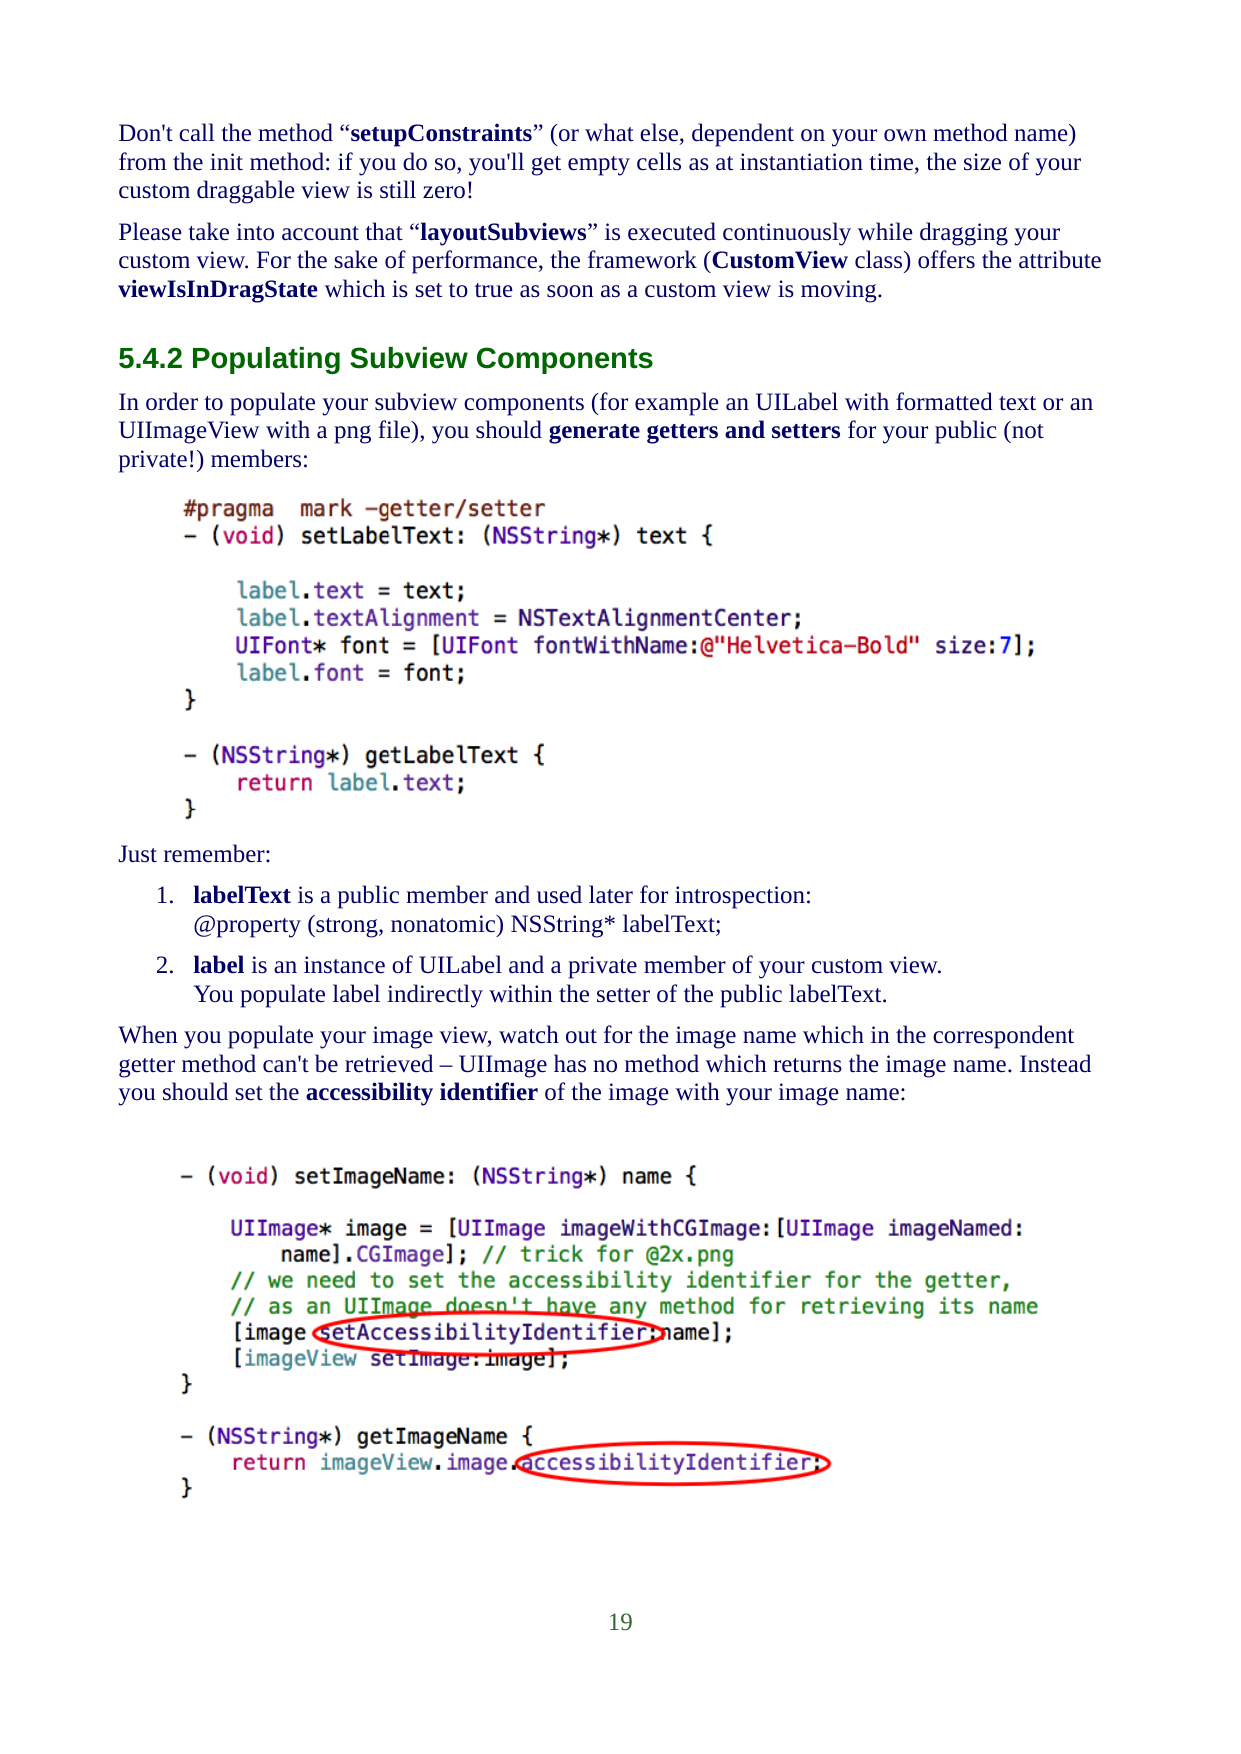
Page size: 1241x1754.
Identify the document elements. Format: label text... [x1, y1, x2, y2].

text In order to populate your subview components (for example an UILabel with formatted text or an UIImageView with a png file), you should generate getters and setters for your public (not private!) members: [118, 387, 1122, 473]
text Just remember: [118, 485, 1122, 867]
list labelText is a public member and used later for introspection: @property (strong, nonatomic) NSString* labelText; [156, 880, 1122, 937]
subtitle 5.4.2 Populating Subview Components [118, 341, 1122, 374]
text When you populate your image view, watch out for the image name which in the correspondent getter method can't be retrieved – UIImage has no method which returns the image name. Instead you should set the accessibility identifier of the image with your image name: [118, 1020, 1122, 1106]
picture [178, 1160, 1062, 1522]
list label is an instance of UILabel and a private member of your custom view. You populate label indirectly within the setter of the public labelText. [156, 950, 1122, 1007]
text Don't call the method “setupConstraints” (or what else, dependent on your own method name) from the init method: if you do so, you'll get empty cells as at instantiation time, the size of your custom draggable view is still zero! [118, 118, 1122, 204]
text Please take into account that “layoutSubviews” is executed continuously while dragging your custom view. For the sake of performance, the framework (CustomView class) offers the attribute viewIsInDragState which is set to true as soon as a custom view is moving. [118, 217, 1122, 303]
picture [179, 485, 1062, 839]
